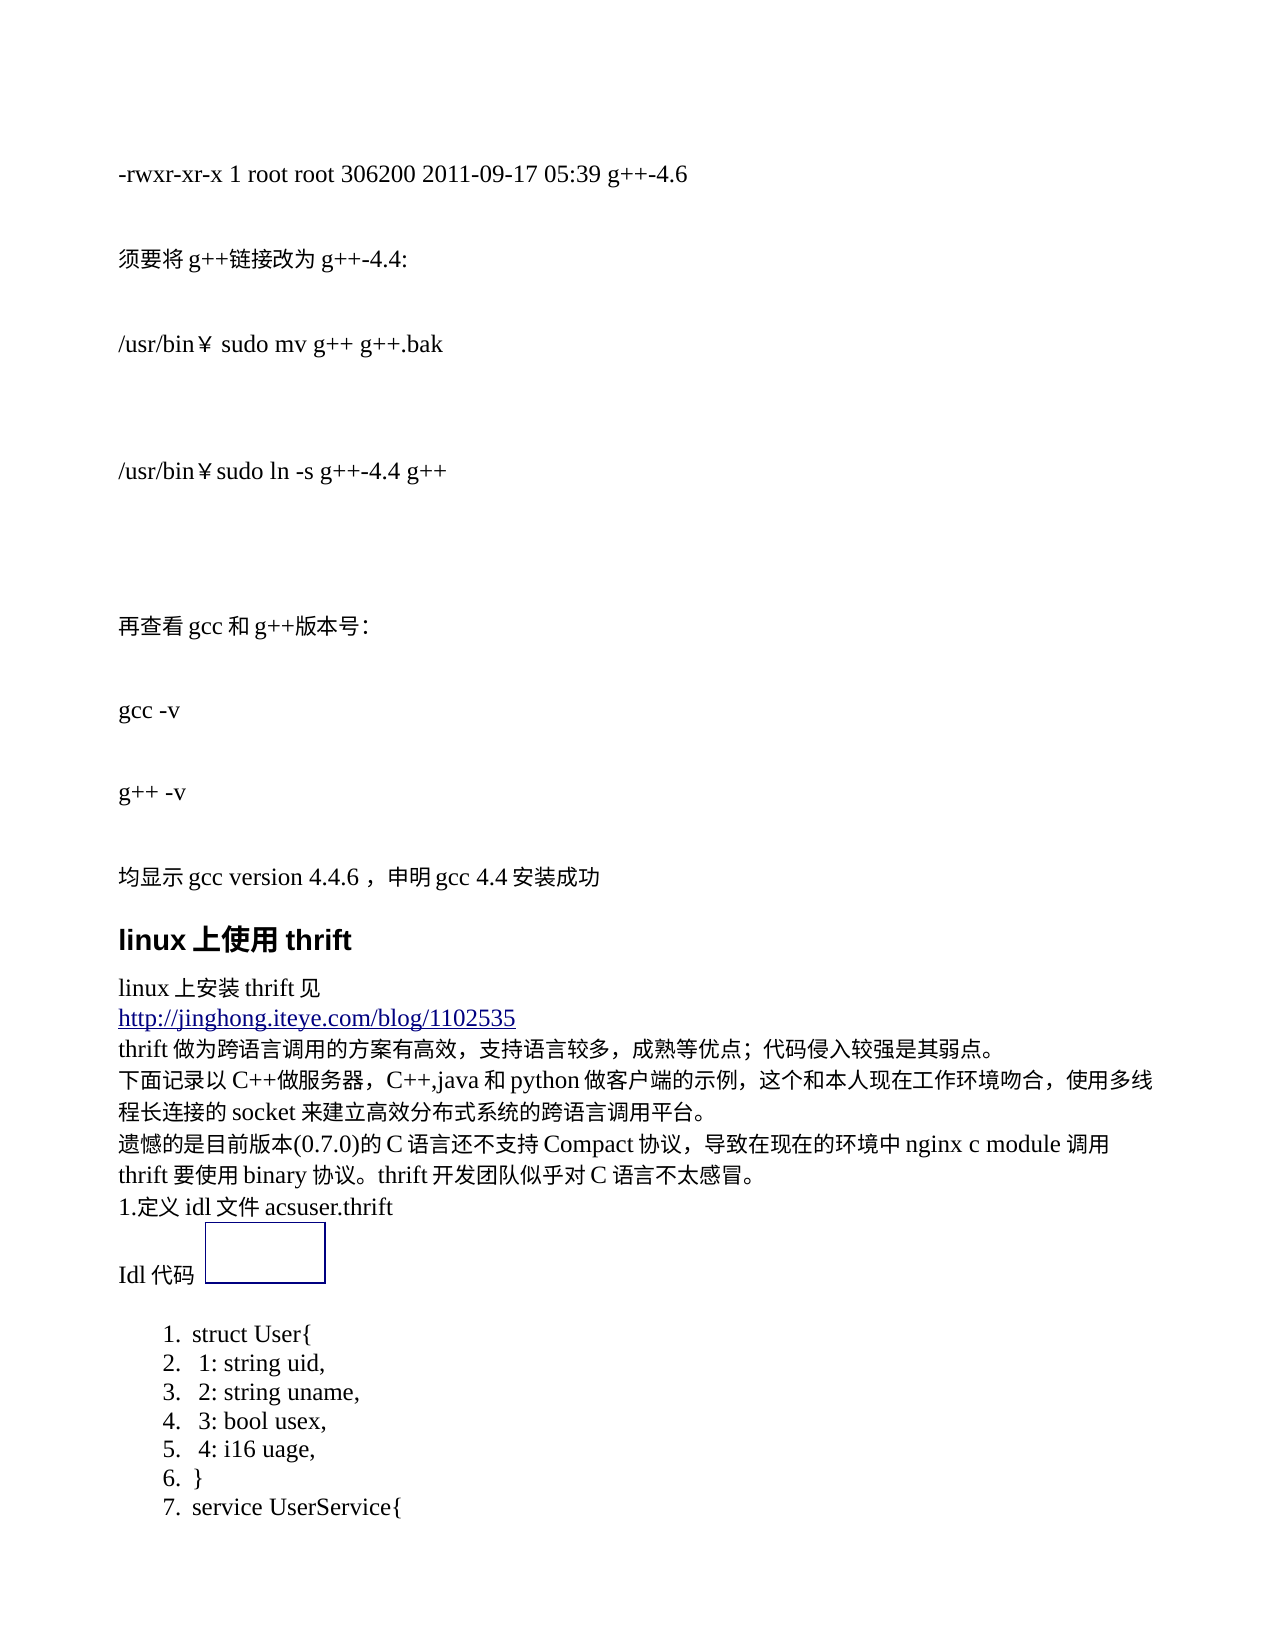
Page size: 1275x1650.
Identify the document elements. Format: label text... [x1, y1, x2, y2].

text /usr/bin￥sudo ln -s g++-4.4 g++ [118, 454, 1157, 486]
text g++ -v [118, 777, 1157, 806]
list 2: string uname, [162, 1377, 1157, 1406]
list 1: string uid, [162, 1348, 1157, 1377]
text 须要将g++链接改为g++-4.4: [118, 242, 1157, 273]
text 再查看gcc和g++版本号： [118, 609, 1157, 641]
text /usr/bin￥ sudo mv g++ g++.bak [118, 327, 1157, 359]
list service UserService{ [162, 1492, 1157, 1521]
text Idl代码 [118, 1222, 1157, 1290]
text 均显示gcc version 4.4.6 ，申明gcc 4.4安装成功 [118, 860, 1157, 891]
list 3: bool usex, [162, 1406, 1157, 1434]
list 4: i16 uage, [162, 1434, 1157, 1463]
text -rwxr-xr-x 1 root root 306200 2011-09-17 05:39 g++-4.6 [118, 159, 1157, 188]
text gcc -v [118, 695, 1157, 723]
list } [162, 1463, 1157, 1492]
text linux上安装thrift见 http://jinghong.iteye.com/blog/1102535 thrift做为跨语言调用的方案有高效，支持语言较多，成熟等优点；代码侵入较强是其弱点。 下面记录以C++做服务器，C++,java和python做客户端的示例，这个和本人现在工作环境吻合，使用多线程长连接的socket来建立高效分布式系统的跨语言调用平台。 遗憾的是目前版本(0.7.0)的C语言还不支持Compact协议，导致在现在的环境中nginx c module调用thrift要使用binary协议。thrift开发团队似乎对C语言不太感冒。 1.定义idl文件acsuser.thrift [118, 971, 1157, 1222]
subtitle linux上使用thrift [118, 916, 1157, 959]
list struct User{ [162, 1319, 1157, 1348]
